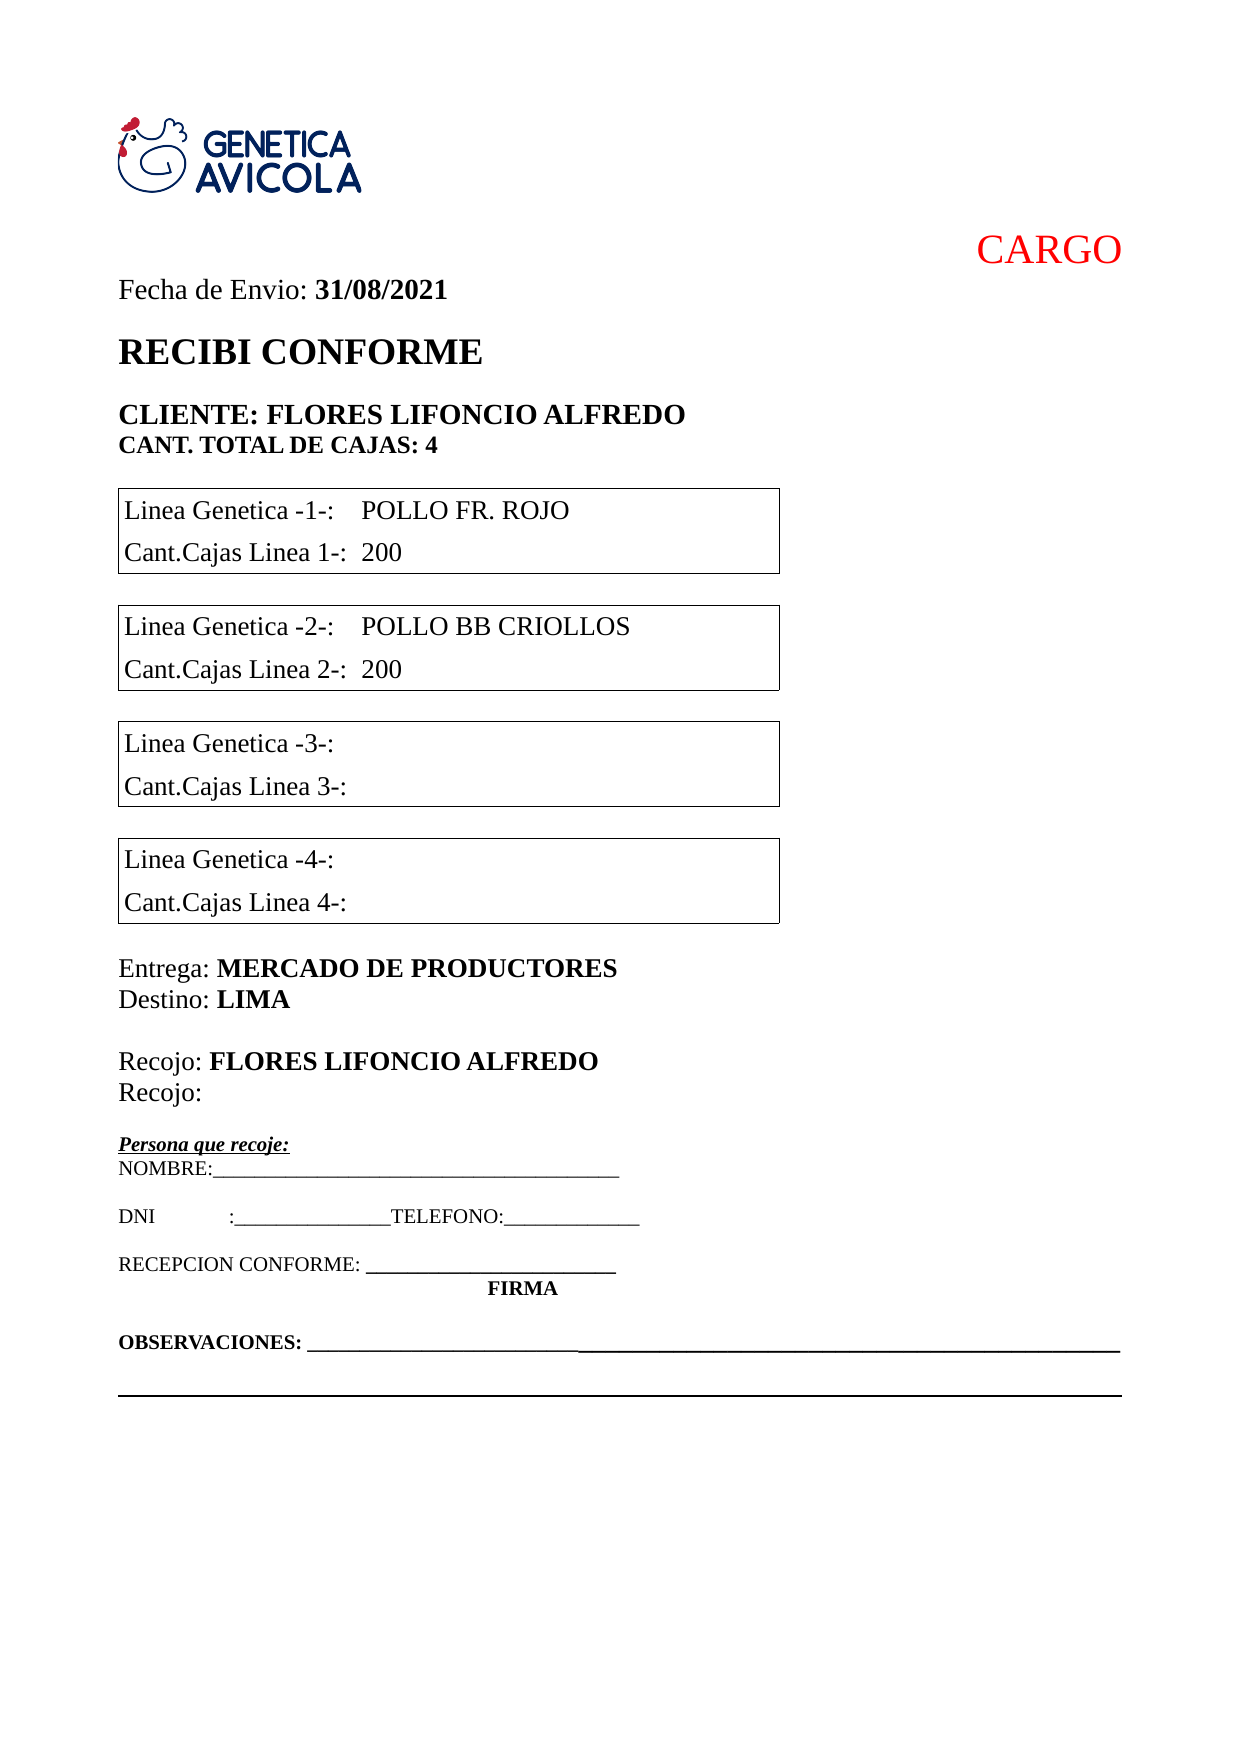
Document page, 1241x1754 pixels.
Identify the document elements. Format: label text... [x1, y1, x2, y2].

text RECEPCION CONFORME: ________________________ [118, 1252, 1122, 1276]
text CANT. TOTAL DE CAJAS: 4 [118, 431, 1122, 459]
table_cell [118, 691, 356, 721]
text CLIENTE: FLORES LIFONCIO ALFREDO [118, 397, 1122, 431]
table_header POLLO FR. ROJO [356, 489, 779, 531]
text FIRMA [118, 1276, 1122, 1300]
text Fecha de Envio: 31/08/2021 [118, 272, 1122, 306]
table_cell 200 [356, 647, 779, 690]
table_cell Cant.Cajas Linea 3-: [119, 764, 356, 806]
table_cell [356, 807, 779, 838]
text DNI :_______________TELEFONO:_____________ [118, 1204, 1122, 1228]
text Entrega: MERCADO DE PRODUCTORES [118, 952, 1122, 983]
text RECIBI CONFORME [118, 330, 1122, 373]
text Recojo: [118, 1076, 1122, 1108]
text NOMBRE:_______________________________________ [118, 1156, 1122, 1180]
table_cell Cant.Cajas Linea 4-: [119, 880, 356, 923]
table_header Linea Genetica -1-: [119, 489, 356, 531]
table_cell [356, 574, 779, 604]
table_cell [356, 722, 779, 764]
table_cell Linea Genetica -4-: [119, 839, 356, 880]
table_cell Linea Genetica -3-: [119, 722, 356, 764]
table_cell [118, 807, 356, 838]
table_cell [356, 691, 779, 721]
table_cell [356, 764, 779, 806]
text Destino: LIMA [118, 983, 1122, 1014]
table_cell [356, 880, 779, 923]
table_cell [356, 839, 779, 880]
table_cell Cant.Cajas Linea 1-: [119, 531, 356, 573]
text OBSERVACIONES: __________________________________________________________________ [118, 1324, 1122, 1355]
table_cell 200 [356, 531, 779, 573]
picture [117, 117, 362, 193]
text Persona que recoje: [118, 1132, 1122, 1156]
table_cell Linea Genetica -2-: [119, 606, 356, 647]
table_cell Cant.Cajas Linea 2-: [119, 647, 356, 690]
table_cell [118, 574, 356, 604]
text Recojo: FLORES LIFONCIO ALFREDO [118, 1045, 1122, 1076]
table_cell POLLO BB CRIOLLOS [356, 606, 779, 647]
text CARGO [118, 224, 1122, 272]
